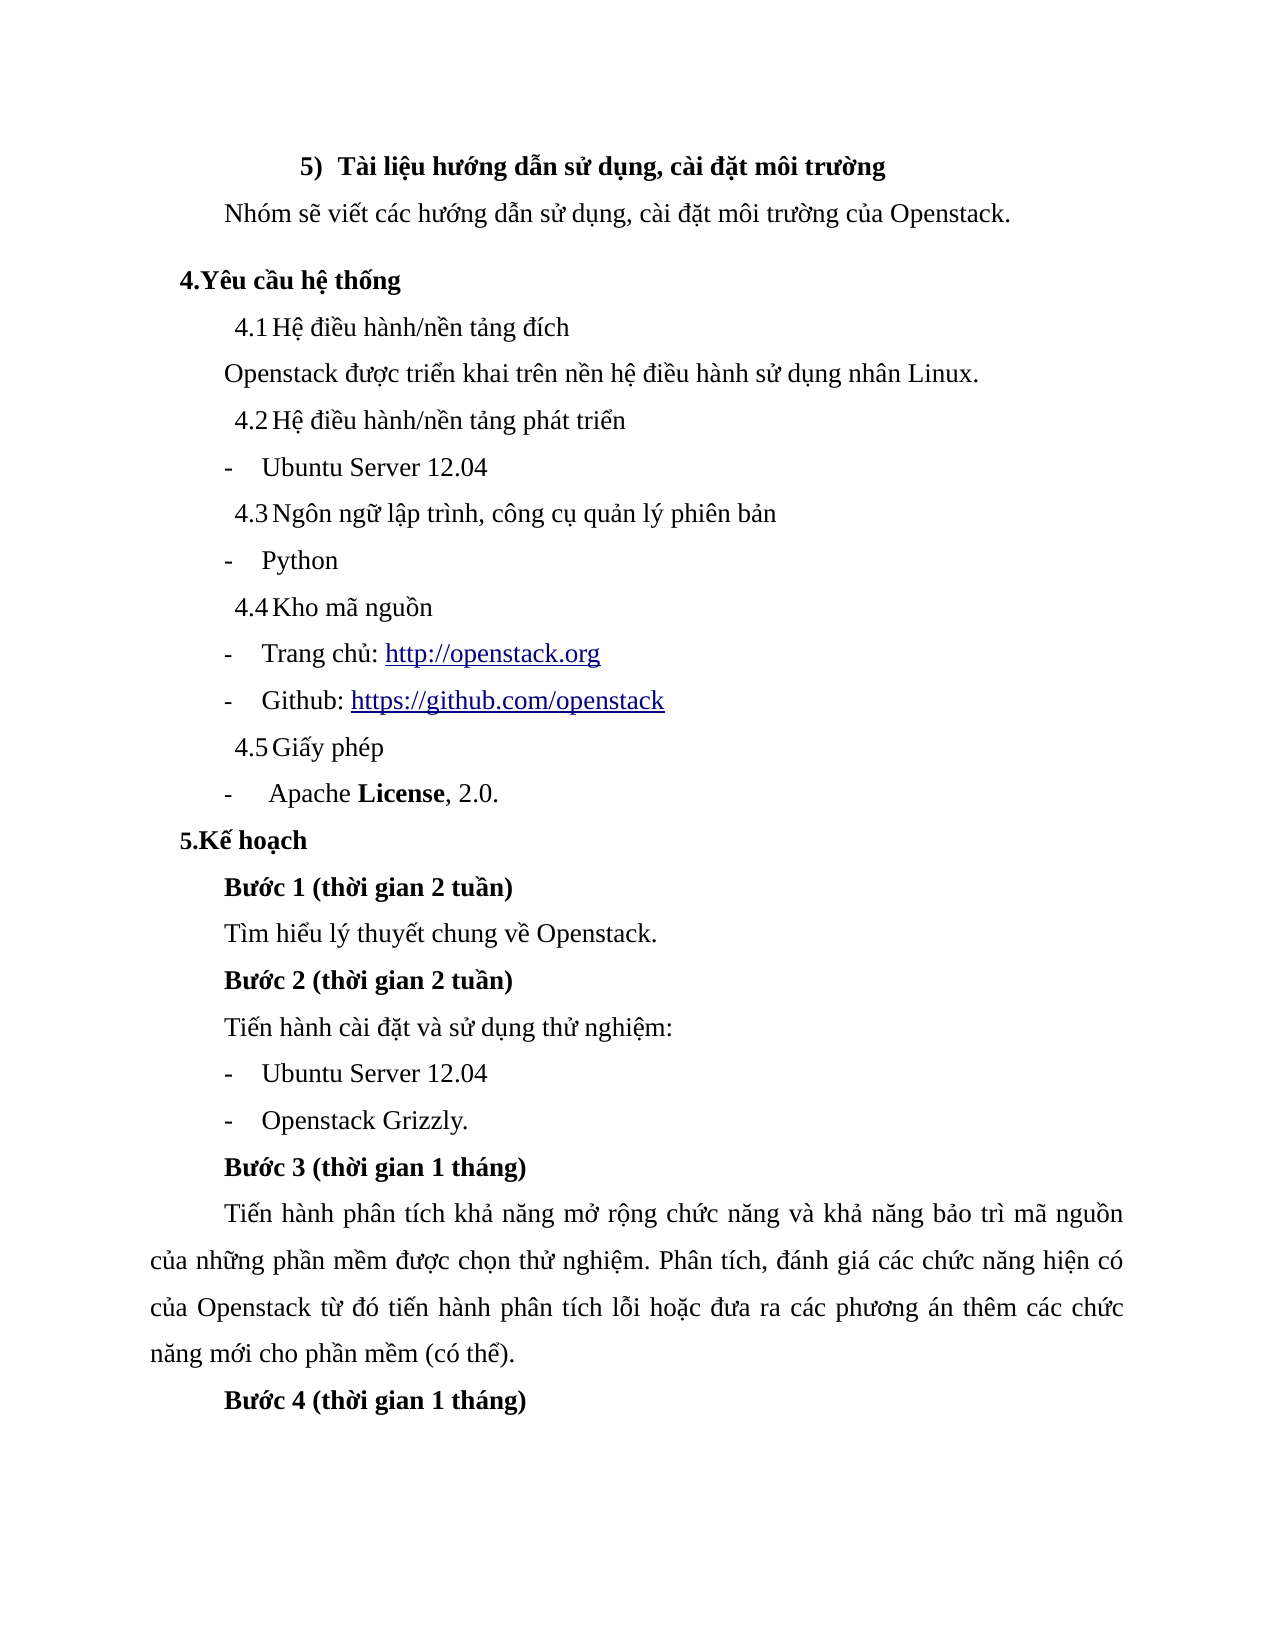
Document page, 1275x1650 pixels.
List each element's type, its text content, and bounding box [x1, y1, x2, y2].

text Tiến hành phân tích khả năng mở rộng chức năng và khả năng bảo trì mã nguồn của những phần mềm được chọn thử nghiệm. Phân tích, đánh giá các chức năng hiện có của Openstack từ đó tiến hành phân tích lỗi hoặc đưa ra các phương án thêm các chức năng mới cho phần mềm (có thể). [150, 1197, 1125, 1369]
list Hệ điều hành/nền tảng phát triển [234, 404, 1125, 435]
list Ubuntu Server 12.04 [224, 451, 1125, 482]
text Bước 4 (thời gian 1 tháng) [150, 1384, 1125, 1415]
list Trang chủ: http://openstack.org [224, 637, 1125, 669]
text Openstack được triển khai trên nền hệ điều hành sử dụng nhân Linux. [150, 357, 1125, 389]
list Kế hoạch [179, 824, 1125, 855]
list Github: https://github.com/openstack [224, 684, 1125, 715]
list Tài liệu hướng dẫn sử dụng, cài đặt môi trường [300, 150, 1125, 181]
text Bước 3 (thời gian 1 tháng) [224, 1151, 1125, 1182]
list Kho mã nguồn [234, 591, 1125, 622]
text Tiến hành cài đặt và sử dụng thử nghiệm: [150, 1011, 1125, 1042]
list Ubuntu Server 12.04 [224, 1057, 1125, 1089]
list Openstack Grizzly. [224, 1104, 1125, 1135]
text Bước 2 (thời gian 2 tuần) [150, 964, 1125, 995]
list Python [224, 544, 1125, 575]
list Yêu cầu hệ thống [179, 264, 1125, 295]
list Giấy phép [234, 731, 1125, 762]
list Hệ điều hành/nền tảng đích [234, 311, 1125, 342]
list Ngôn ngữ lập trình, công cụ quản lý phiên bản [234, 497, 1125, 529]
list Apache License, 2.0. [224, 777, 1125, 809]
text Bước 1 (thời gian 2 tuần) [150, 871, 1125, 902]
text Nhóm sẽ viết các hướng dẫn sử dụng, cài đặt môi trường của Openstack. [150, 197, 1125, 228]
text Tìm hiểu lý thuyết chung về Openstack. [150, 917, 1125, 949]
